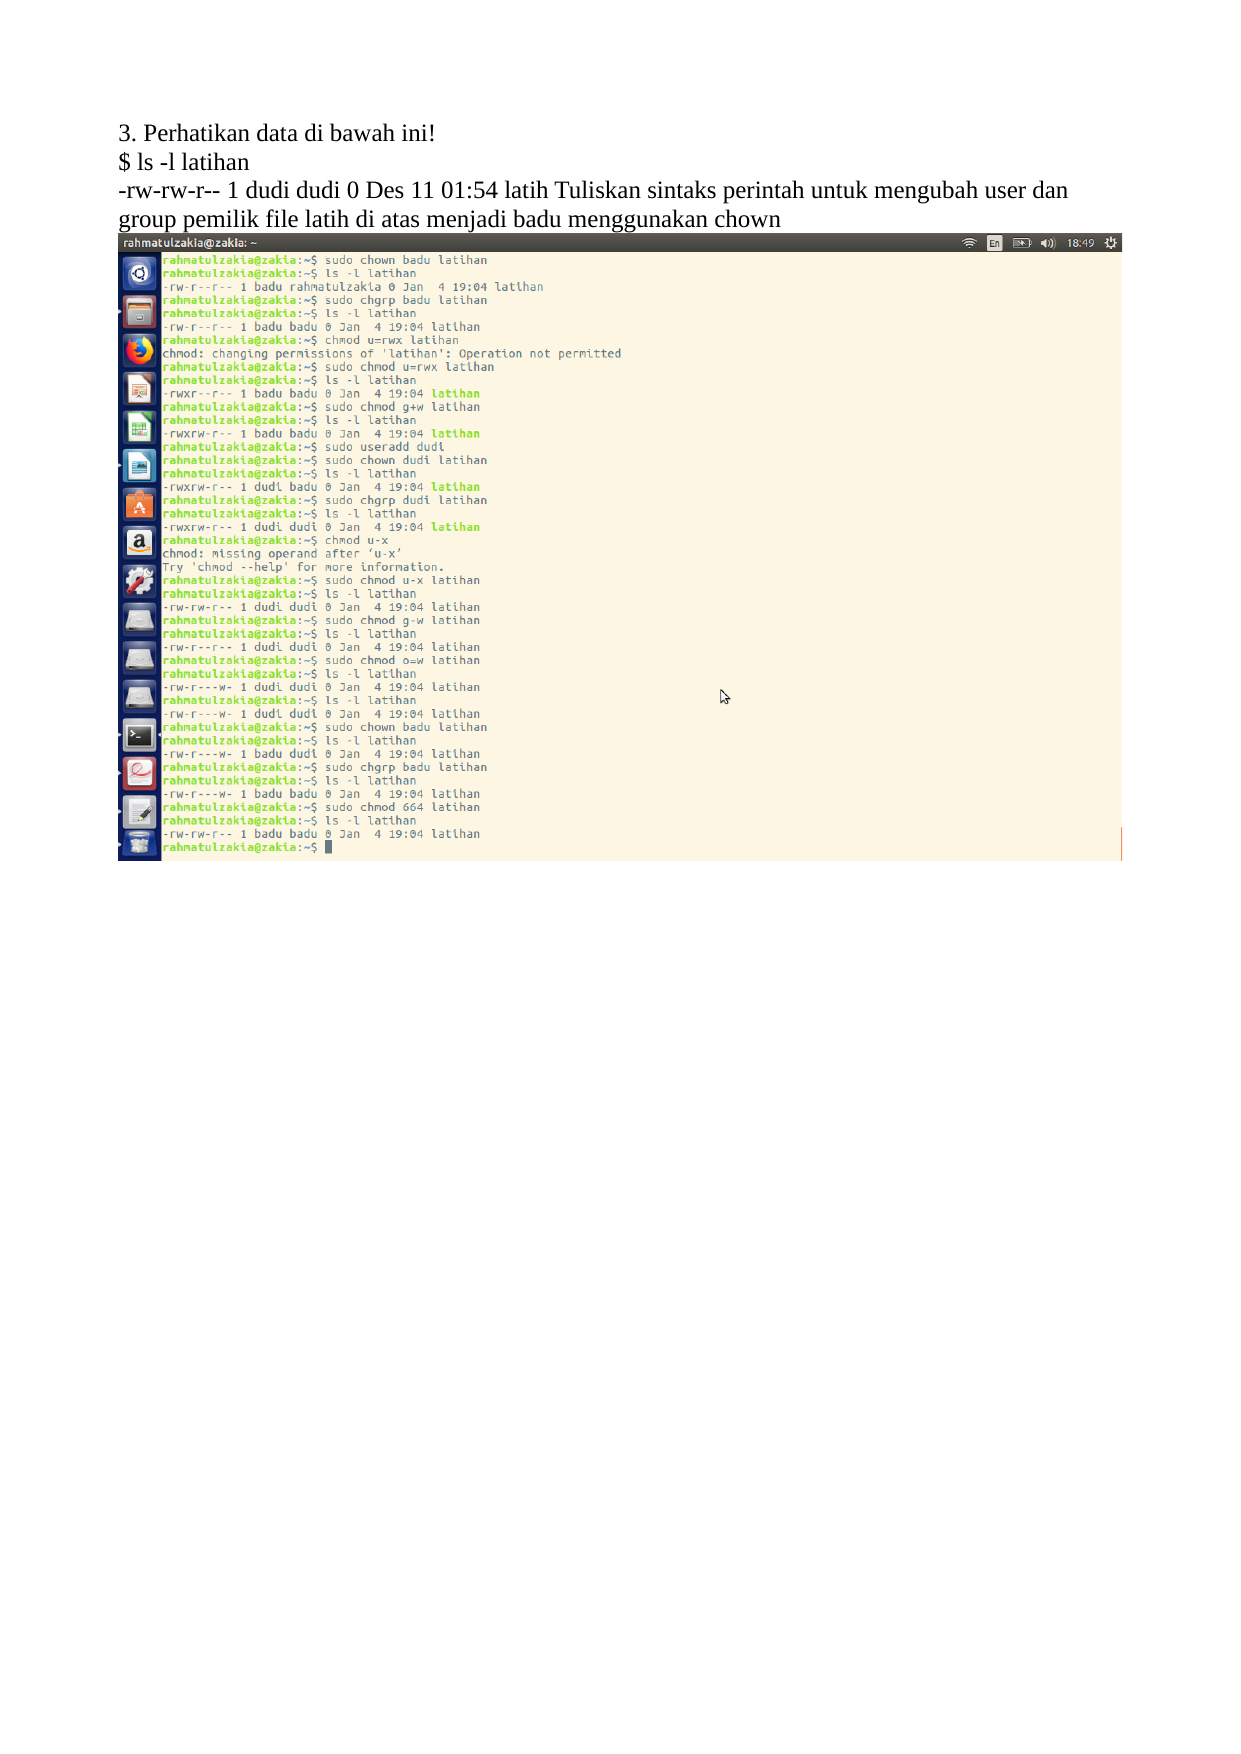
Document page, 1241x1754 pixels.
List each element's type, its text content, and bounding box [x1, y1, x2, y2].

text $ ls -l latihan [118, 147, 1122, 176]
text -rw-rw-r-- 1 dudi dudi 0 Des 11 01:54 latih Tuliskan sintaks perintah untuk mengubah user dan group pemilik file latih di atas menjadi badu menggunakan chown [118, 176, 1122, 233]
text 3. Perhatikan data di bawah ini! [118, 118, 1122, 147]
picture [118, 233, 1123, 861]
